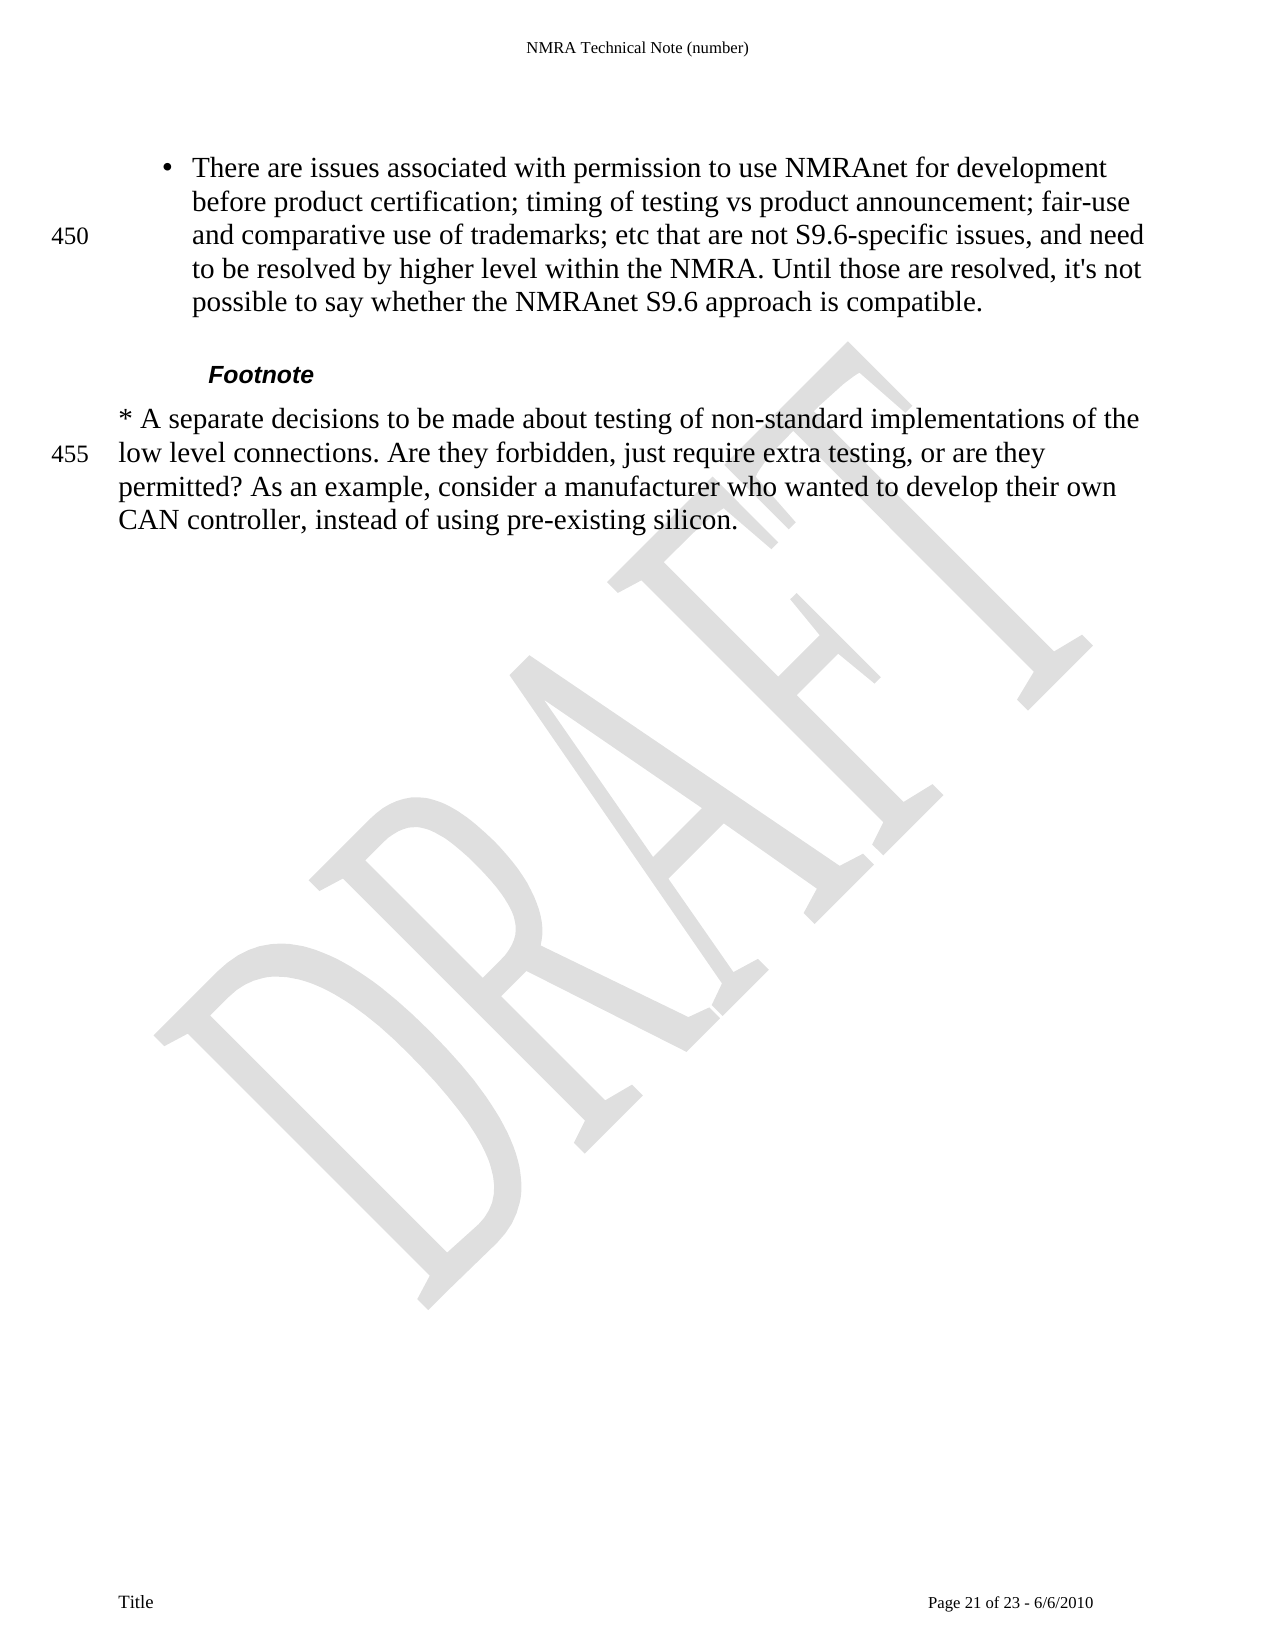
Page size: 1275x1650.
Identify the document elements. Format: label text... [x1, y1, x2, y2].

text * A separate decisions to be made about testing of non-standard implementations of the low level connections. Are they forbidden, just require extra testing, or are they permitted? As an example, consider a manufacturer who wanted to develop their own CAN controller, instead of using pre-existing silicon. [815, 402, 1157, 536]
text * A separate decisions to be made about testing of non-standard implementations of the low level connections. Are they forbidden, just require extra testing, or are they permitted? As an example, consider a manufacturer who wanted to develop their own CAN controller, instead of using pre-existing silicon. [118, 402, 897, 536]
subtitle Footnote [118, 361, 827, 389]
subtitle [869, 361, 1157, 389]
list There are issues associated with permission to use NMRAnet for development before product certification; timing of testing vs product announcement; fair-use and comparative use of trademarks; etc that are not S9.6-specific issues, and need to be resolved by higher level within the NMRA. Until those are resolved, it's not possible to say whether the NMRAnet S9.6 approach is compatible. [162, 150, 1157, 318]
subtitle [840, 374, 876, 389]
